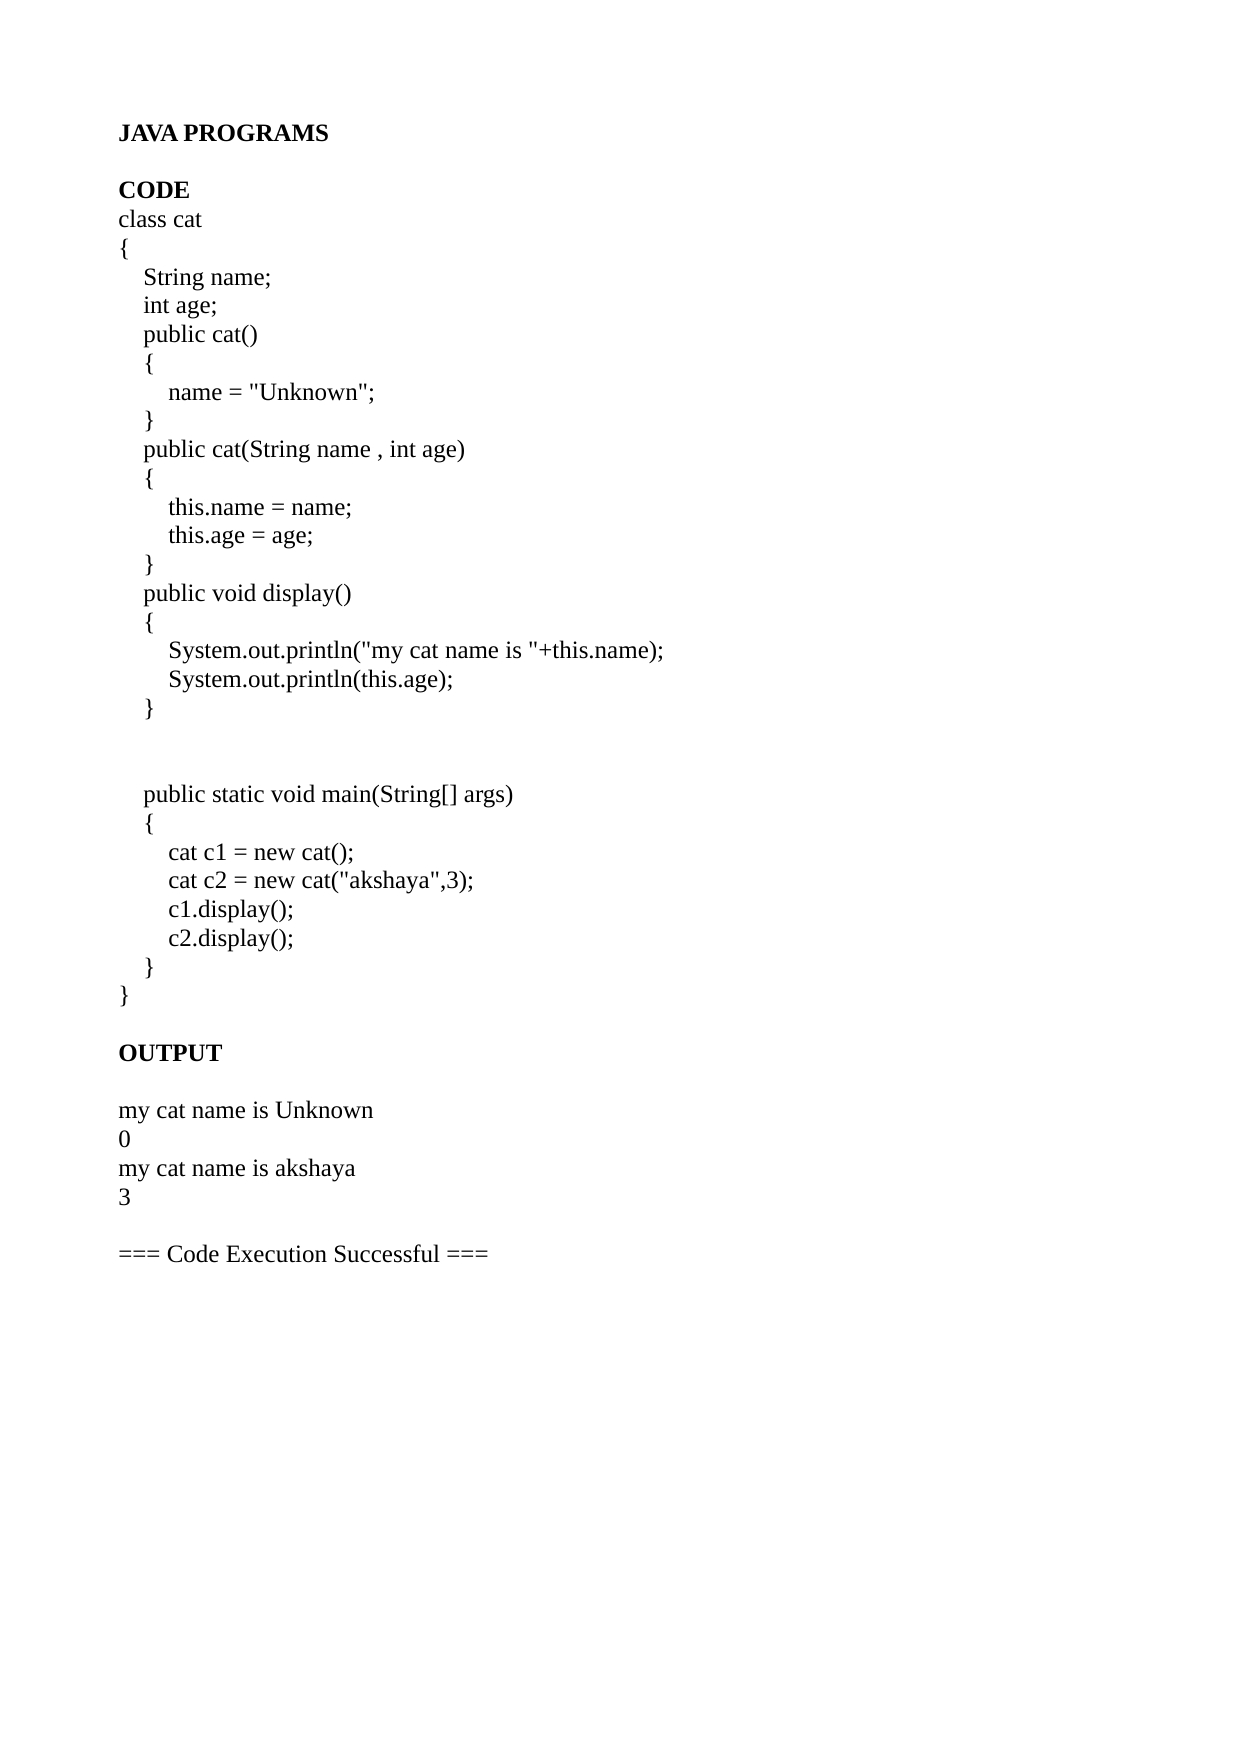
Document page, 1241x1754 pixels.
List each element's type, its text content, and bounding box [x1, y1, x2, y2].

text { [118, 348, 1122, 377]
text int age; [118, 291, 1122, 319]
text String name; [118, 262, 1122, 291]
text { [118, 808, 1122, 837]
text c1.display(); [118, 894, 1122, 923]
text OUTPUT [118, 1038, 1122, 1067]
text { [118, 233, 1122, 262]
text 3 [118, 1182, 1122, 1211]
text } [118, 549, 1122, 578]
text System.out.println("my cat name is "+this.name); [118, 636, 1122, 664]
text } [118, 981, 1122, 1009]
text CODE [118, 176, 1122, 204]
text { [118, 607, 1122, 636]
text my cat name is Unknown [118, 1096, 1122, 1124]
text } [118, 693, 1122, 722]
text public static void main(String[] args) [118, 779, 1122, 808]
text my cat name is akshaya [118, 1153, 1122, 1182]
text name = "Unknown"; [118, 377, 1122, 406]
text JAVA PROGRAMS [118, 118, 1122, 147]
text } [118, 406, 1122, 434]
text this.age = age; [118, 521, 1122, 549]
text public cat(String name , int age) [118, 434, 1122, 463]
text 0 [118, 1124, 1122, 1153]
text === Code Execution Successful === [118, 1239, 1122, 1268]
text cat c2 = new cat("akshaya",3); [118, 866, 1122, 894]
text } [118, 952, 1122, 981]
text public void display() [118, 578, 1122, 607]
text System.out.println(this.age); [118, 664, 1122, 693]
text cat c1 = new cat(); [118, 837, 1122, 866]
text { [118, 463, 1122, 492]
text c2.display(); [118, 923, 1122, 952]
text class cat [118, 204, 1122, 233]
text this.name = name; [118, 492, 1122, 521]
text public cat() [118, 319, 1122, 348]
